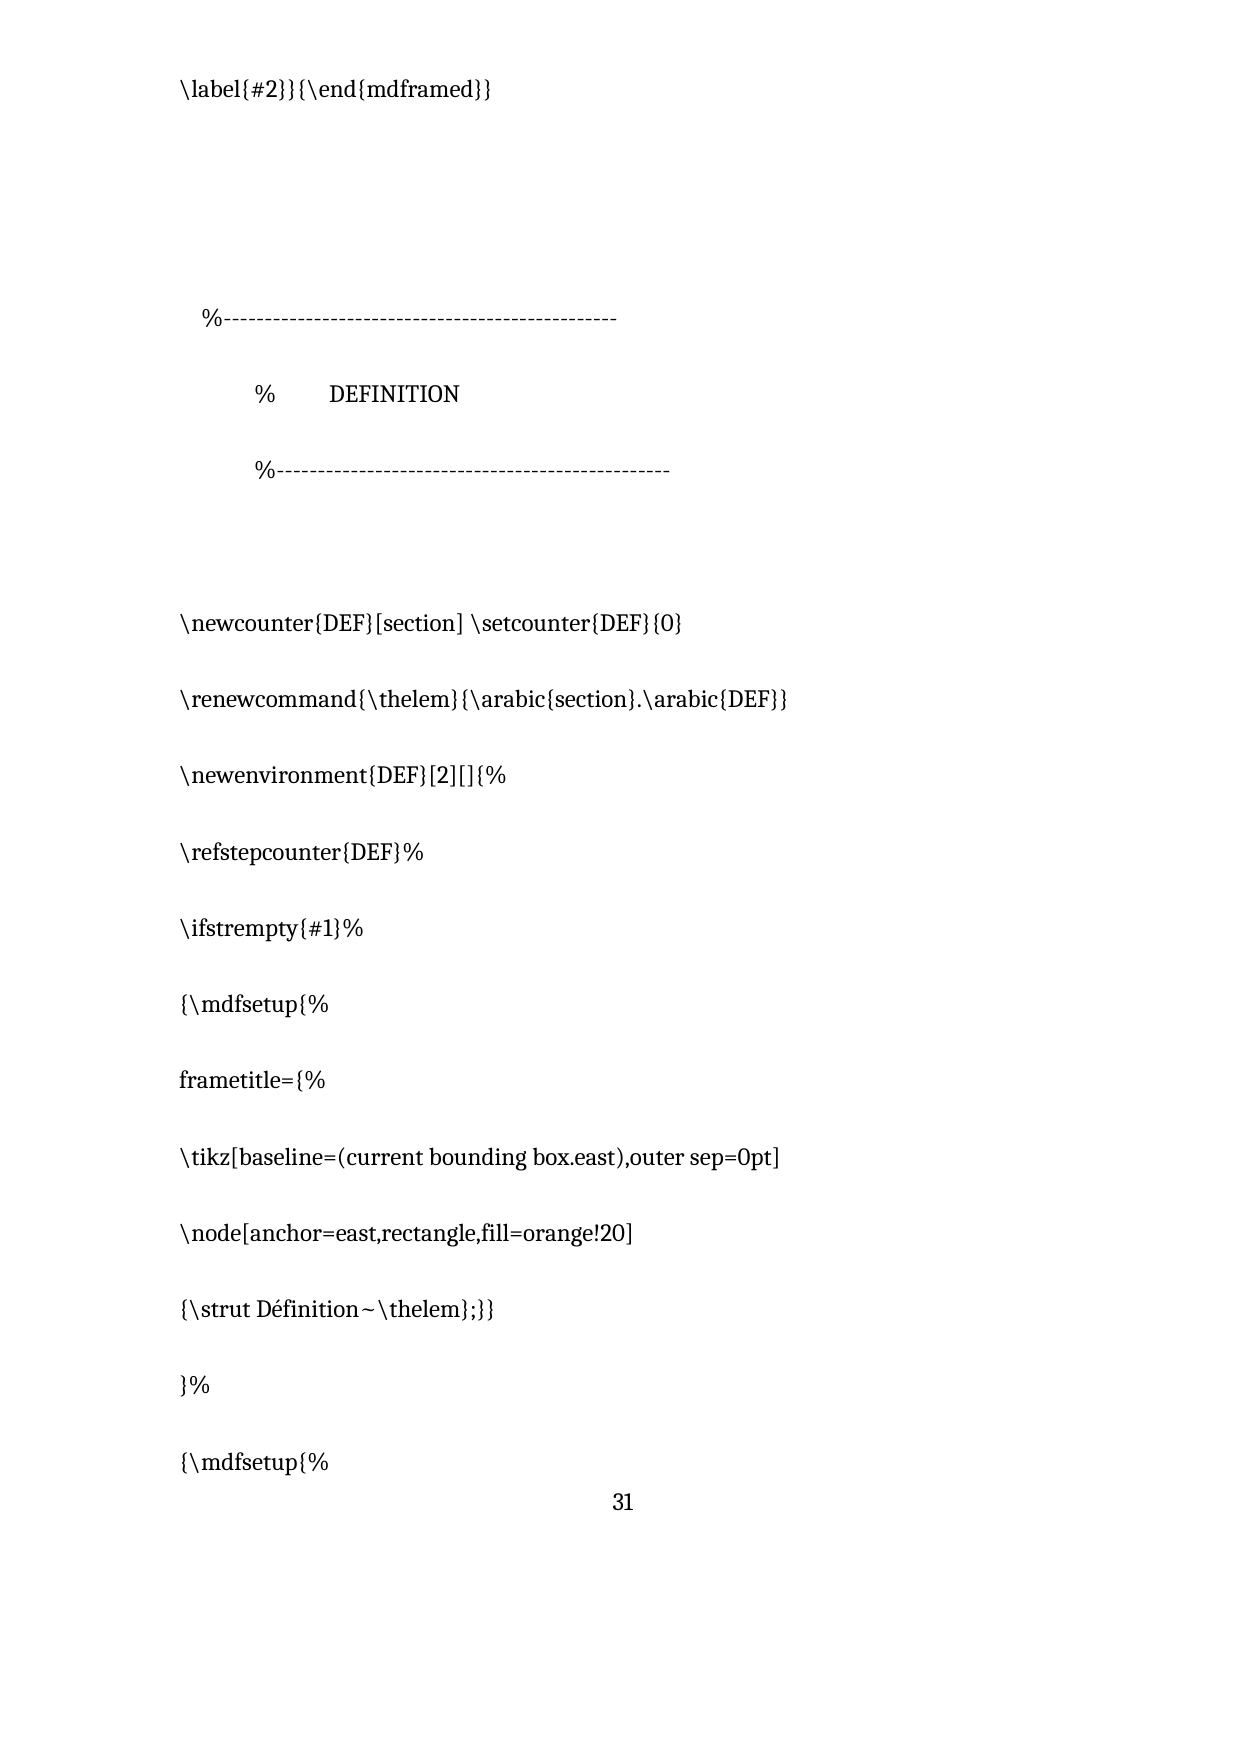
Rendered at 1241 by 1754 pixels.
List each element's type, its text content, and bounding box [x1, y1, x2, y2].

text \node[anchor=east,rectangle,fill=orange!20] [179, 1219, 1065, 1247]
text %------------------------------------------------ [179, 304, 1065, 332]
text \newenvironment{DEF}[2][]{% [179, 761, 1065, 790]
text {\strut Définition~\thelem};}} [179, 1295, 1065, 1324]
text {\mdfsetup{% [179, 990, 1065, 1019]
text \label{#2}}{\end{mdframed}} [179, 75, 1065, 104]
text \ifstrempty{#1}% [179, 914, 1065, 942]
text \refstepcounter{DEF}% [179, 837, 1065, 866]
text {\mdfsetup{% [179, 1447, 1065, 1476]
text \renewcommand{\thelem}{\arabic{section}.\arabic{DEF}} [179, 685, 1065, 714]
text }% [179, 1371, 1065, 1400]
text %------------------------------------------------ [179, 456, 1065, 485]
text frametitle={% [179, 1066, 1065, 1095]
text \newcounter{DEF}[section] \setcounter{DEF}{0} [179, 609, 1065, 637]
text \tikz[baseline=(current bounding box.east),outer sep=0pt] [179, 1142, 1065, 1171]
text % DEFINITION [179, 380, 1065, 409]
